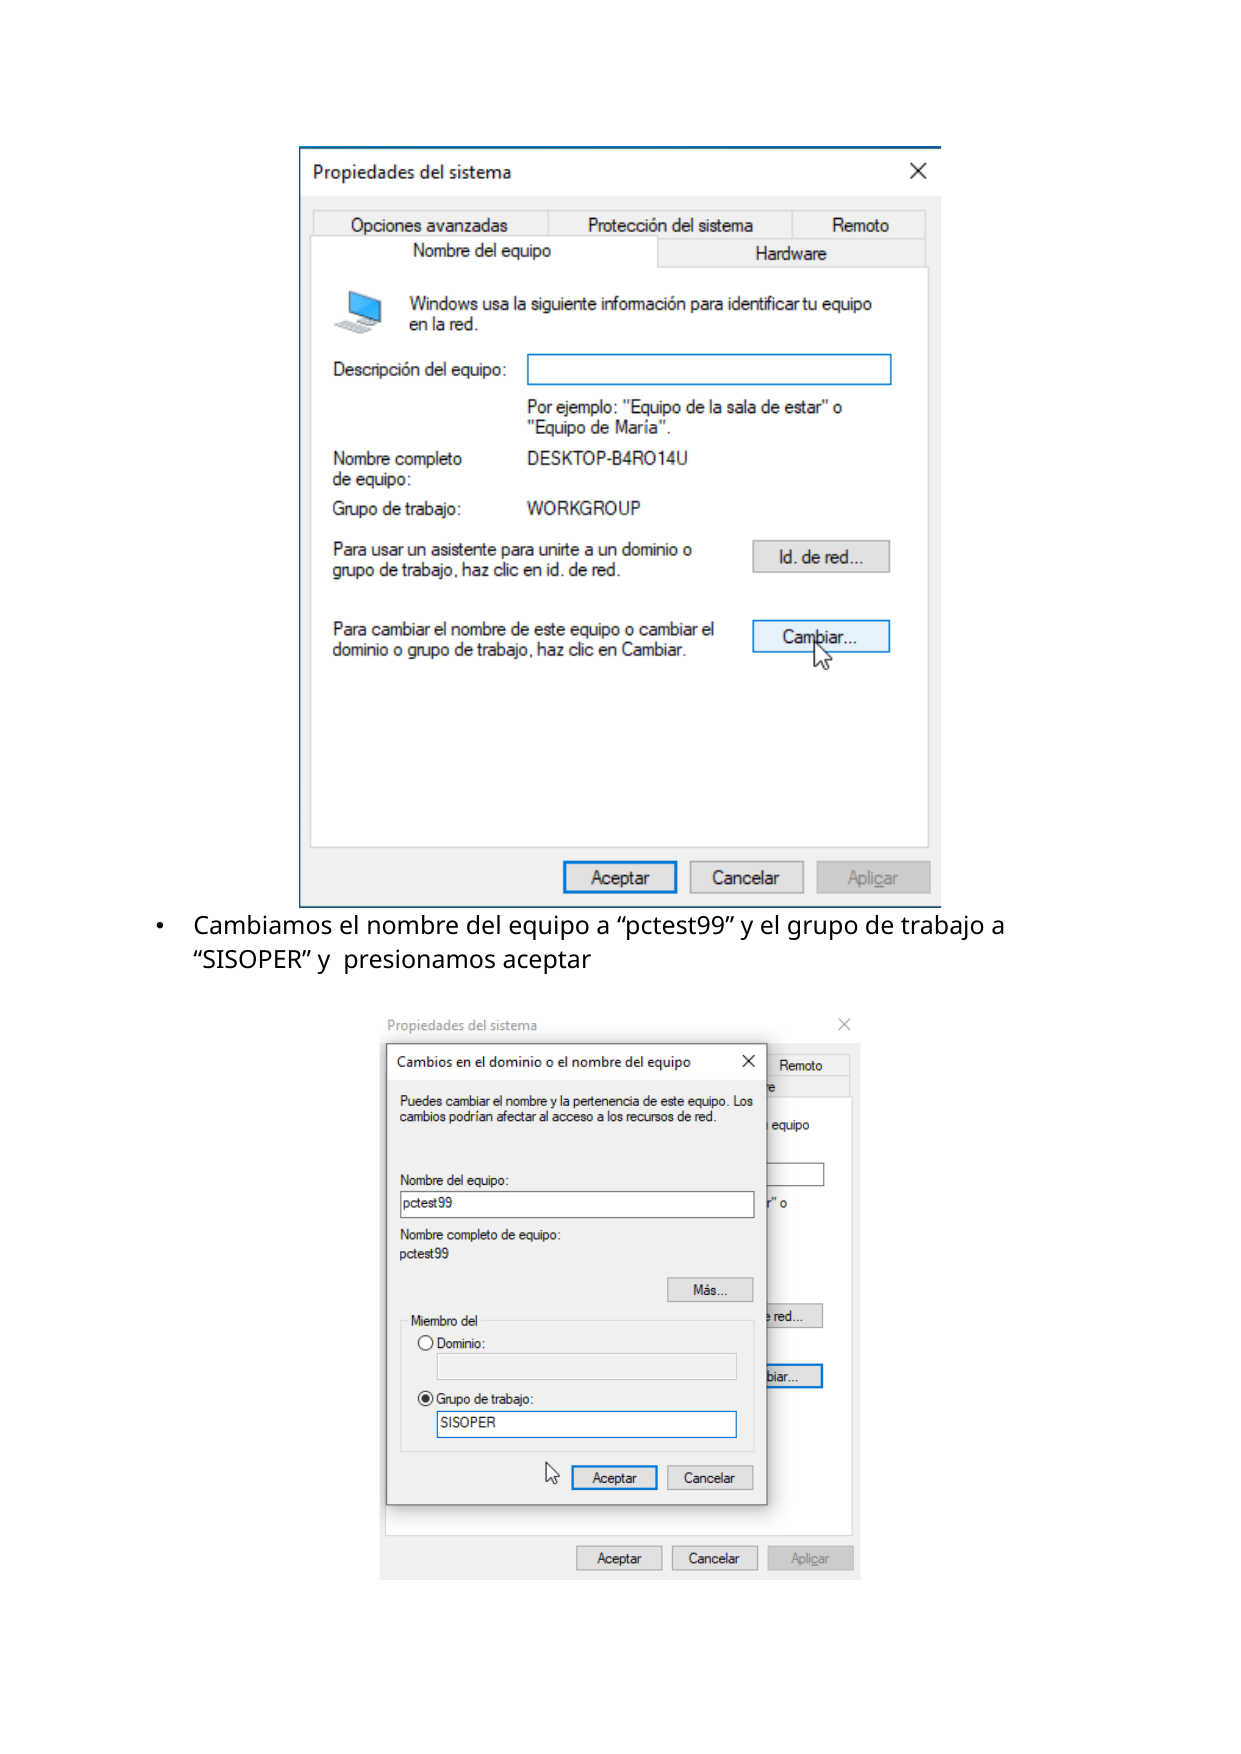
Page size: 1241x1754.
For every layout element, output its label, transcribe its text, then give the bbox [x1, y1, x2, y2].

picture [299, 146, 942, 908]
list Cambiamos el nombre del equipo a “pctest99” y el grupo de trabajo a “SISOPER” y presionamos aceptar [156, 147, 1122, 976]
picture [379, 1010, 861, 1580]
